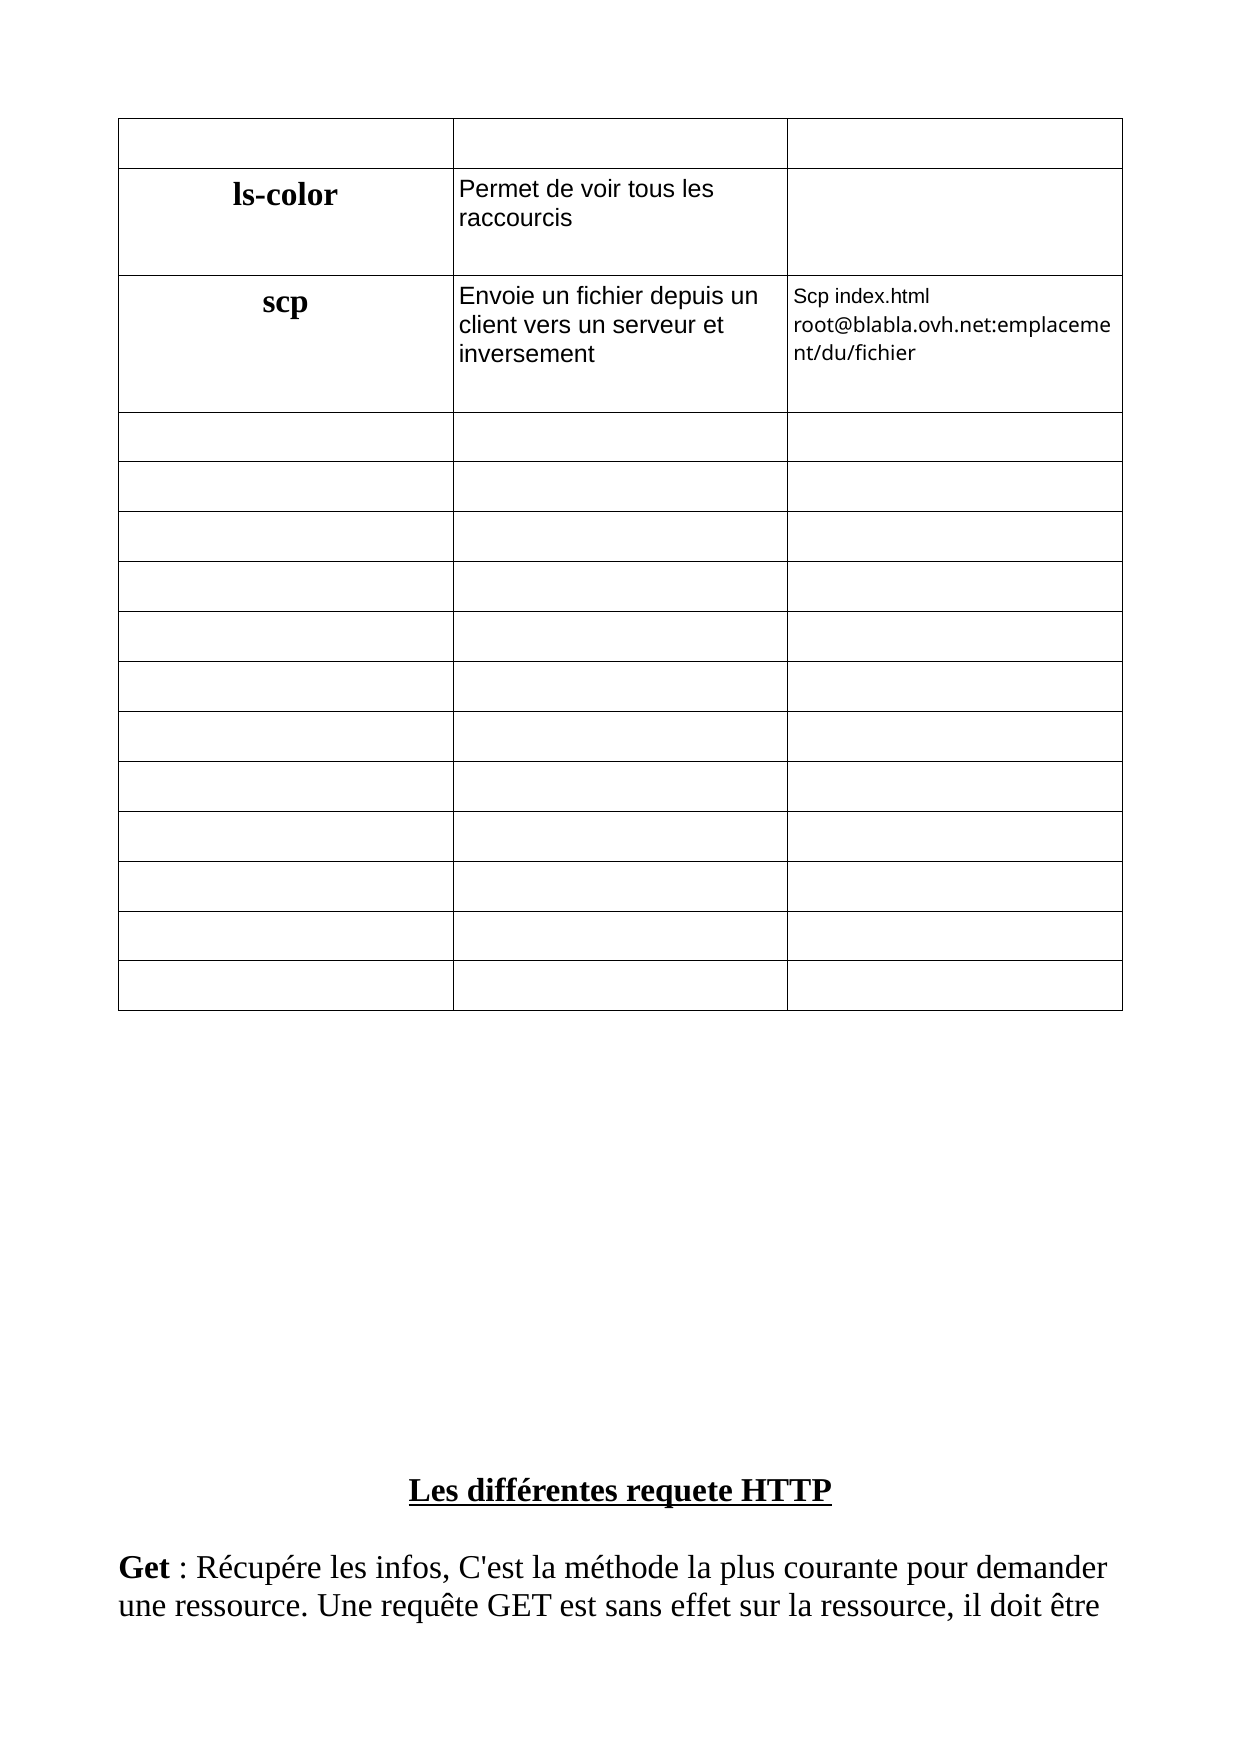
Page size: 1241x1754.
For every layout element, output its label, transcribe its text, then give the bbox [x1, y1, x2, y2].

table_cell [788, 662, 1122, 711]
table_cell [454, 662, 787, 711]
table_cell [788, 961, 1122, 1010]
table_cell [454, 912, 787, 960]
table_cell [119, 562, 453, 611]
text Get : Récupére les infos, C'est la méthode la plus courante pour demander une ressource. Une requête GET est sans effet sur la ressource, il doit être [118, 1547, 1122, 1624]
table_cell [788, 762, 1122, 811]
table_cell [454, 462, 787, 511]
table_cell [454, 961, 787, 1010]
table_cell Scp index.html root@blabla.ovh.net:emplacement/du/fichier [788, 276, 1122, 412]
table_cell [454, 862, 787, 911]
table_cell [454, 612, 787, 661]
table_cell [454, 512, 787, 561]
table_cell [454, 812, 787, 861]
table_cell [788, 862, 1122, 911]
table_cell [788, 462, 1122, 511]
table_cell [788, 169, 1122, 275]
table_cell [119, 712, 453, 761]
table_cell [119, 912, 453, 960]
table_cell [119, 612, 453, 661]
table_cell [119, 961, 453, 1010]
table_cell [788, 413, 1122, 461]
table_cell [788, 812, 1122, 861]
table_cell [119, 662, 453, 711]
table_cell [788, 562, 1122, 611]
table_cell [454, 413, 787, 461]
table_cell Envoie un fichier depuis un client vers un serveur et inversement [454, 276, 787, 412]
text Les différentes requete HTTP [118, 1470, 1122, 1509]
table_cell [119, 812, 453, 861]
table_cell [119, 413, 453, 461]
table_cell [119, 462, 453, 511]
table_cell ls-color [119, 169, 453, 275]
table_cell [788, 912, 1122, 960]
table_cell scp [119, 276, 453, 412]
table_cell [788, 612, 1122, 661]
table_cell [788, 512, 1122, 561]
table_cell [788, 712, 1122, 761]
table_cell [454, 562, 787, 611]
table_cell [454, 762, 787, 811]
table_cell [119, 512, 453, 561]
table_cell [119, 119, 453, 168]
table_cell [119, 762, 453, 811]
table_cell Permet de voir tous les raccourcis [454, 169, 787, 275]
table_cell [454, 712, 787, 761]
table_cell [788, 119, 1122, 168]
table_cell [454, 119, 787, 168]
table_cell [119, 862, 453, 911]
